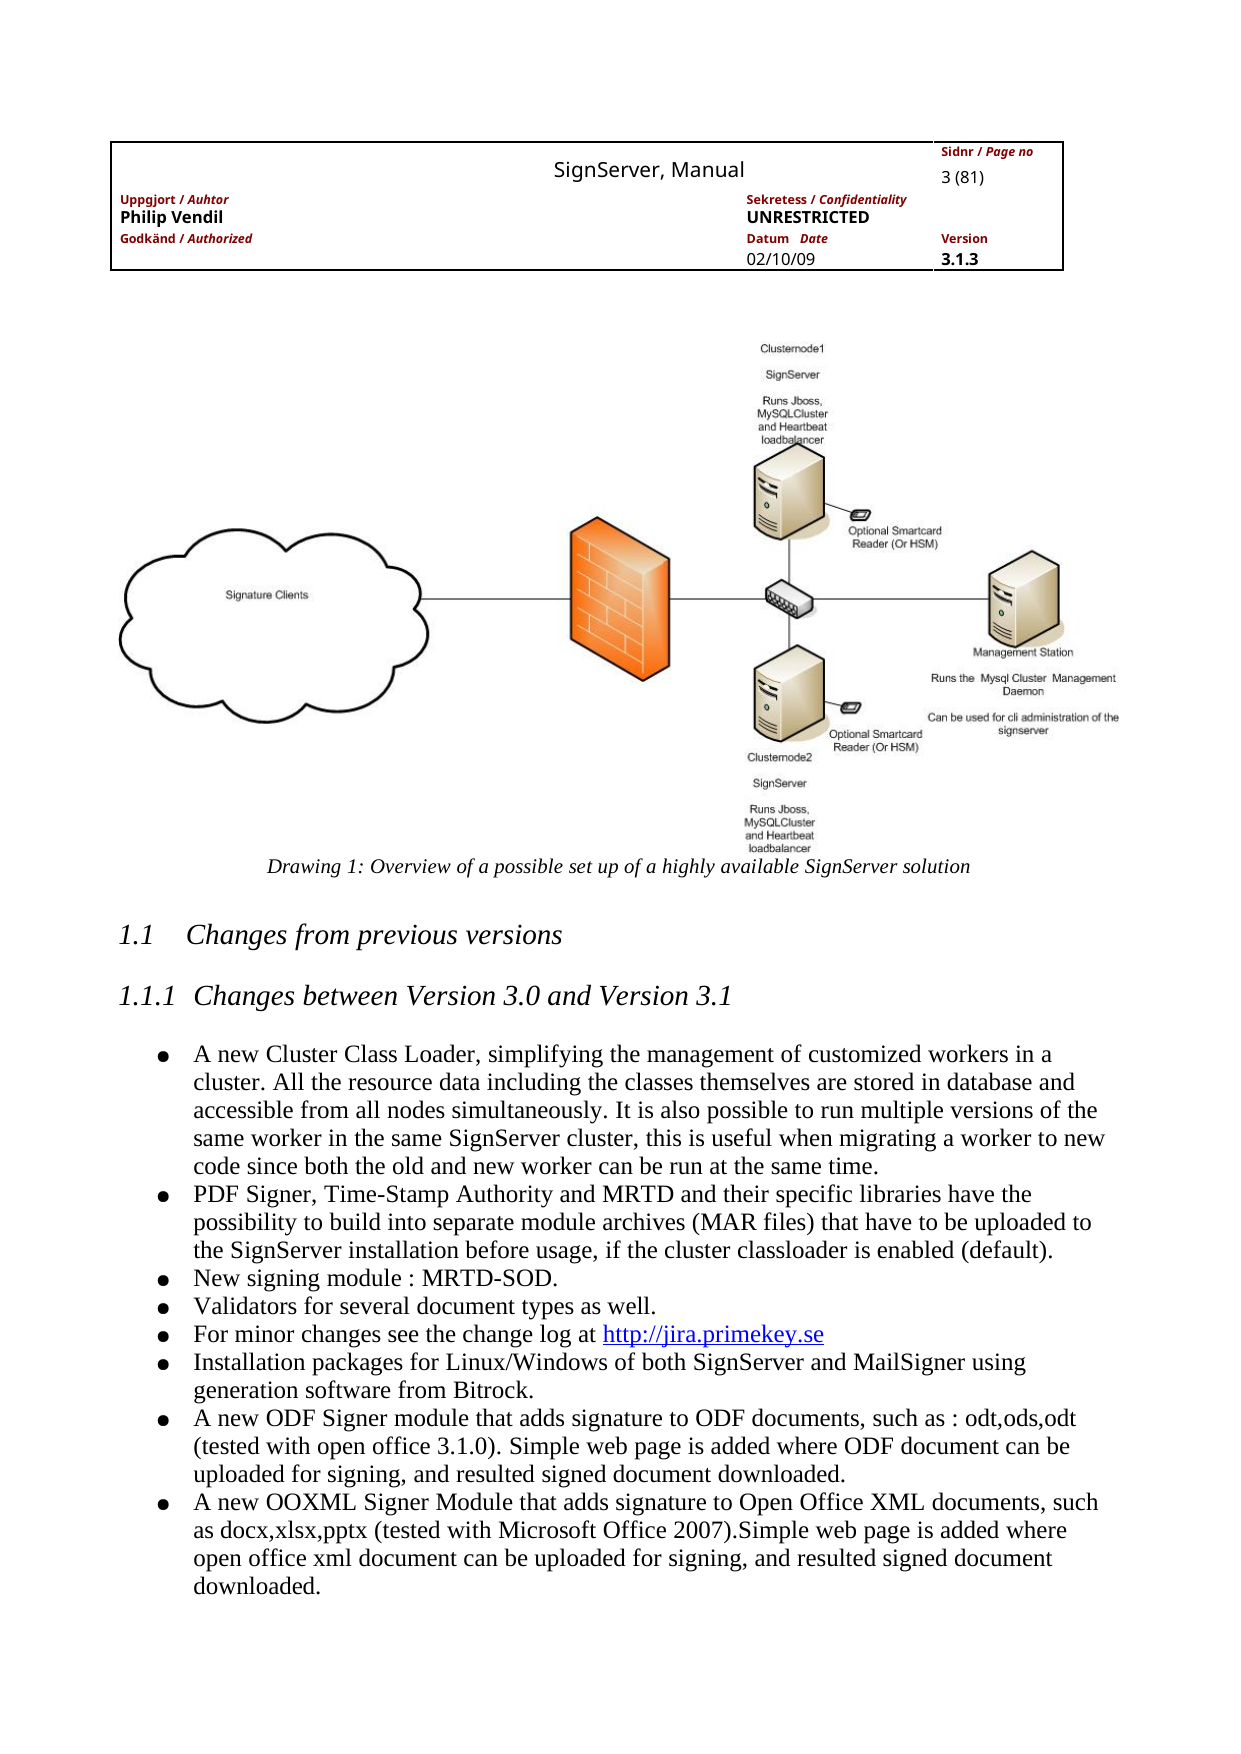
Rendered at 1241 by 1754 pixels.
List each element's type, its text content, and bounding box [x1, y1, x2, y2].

subtitle Changes from previous versions [118, 918, 1122, 951]
list A new ODF Signer module that adds signature to ODF documents, such as : odt,ods,odt (tested with open office 3.1.0). Simple web page is added where ODF document can be uploaded for signing, and resulted signed document downloaded. [156, 1404, 1122, 1488]
list New signing module : MRTD-SOD. [156, 1264, 1122, 1292]
list A new Cluster Class Loader, simplifying the management of customized workers in a cluster. All the resource data including the classes themselves are stored in database and accessible from all nodes simultaneously. It is also possible to run multiple versions of the same worker in the same SignServer cluster, this is useful when migrating a worker to new code since both the old and new worker can be run at the same time. [156, 1039, 1122, 1180]
list PDF Signer, Time-Stamp Authority and MRTD and their specific libraries have the possibility to build into separate module archives (MAR files) that have to be uploaded to the SignServer installation before usage, if the cluster classloader is enabled (default). [156, 1180, 1122, 1264]
list Validators for several document types as well. [156, 1292, 1122, 1320]
subtitle Changes between Version 3.0 and Version 3.1 [118, 979, 1122, 1012]
list Installation packages for Linux/Windows of both SignServer and MailSigner using generation software from Bitrock. [156, 1348, 1122, 1404]
list A new OOXML Signer Module that adds signature to Open Office XML documents, such as docx,xlsx,pptx (tested with Microsoft Office 2007).Simple web page is added where open office xml document can be uploaded for signing, and resulted signed document downloaded. [156, 1488, 1122, 1600]
list For minor changes see the change log at http://jira.primekey.se [156, 1320, 1122, 1348]
text Drawing 1: Overview of a possible set up of a highly available SignServer solution [118, 855, 1122, 878]
picture [118, 341, 1122, 855]
